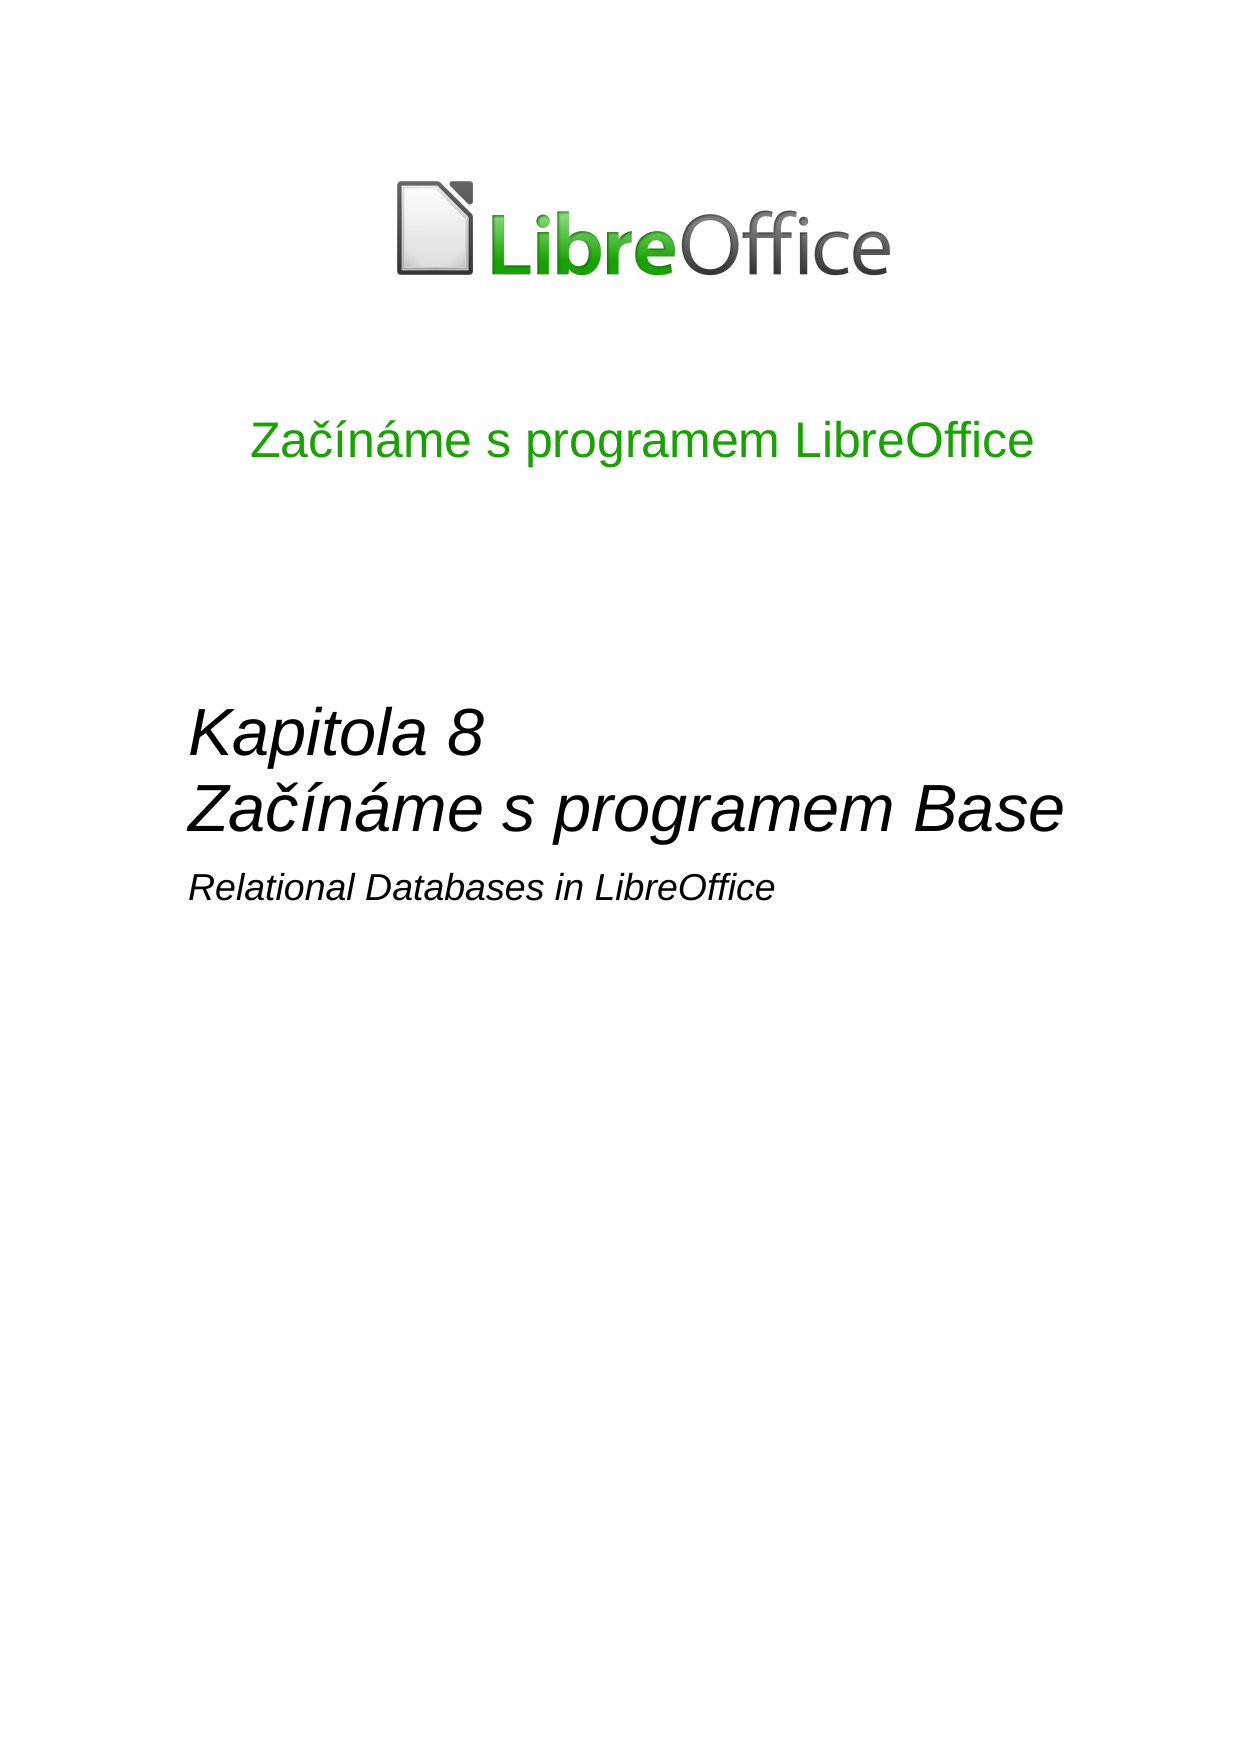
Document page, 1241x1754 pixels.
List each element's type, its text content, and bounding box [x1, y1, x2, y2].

text Začínáme s programem LibreOffice [188, 410, 1098, 468]
subtitle Relational Databases in LibreOffice [188, 866, 1098, 909]
title Kapitola 8 Začínáme s programem Base [188, 693, 1098, 846]
picture [392, 177, 893, 282]
